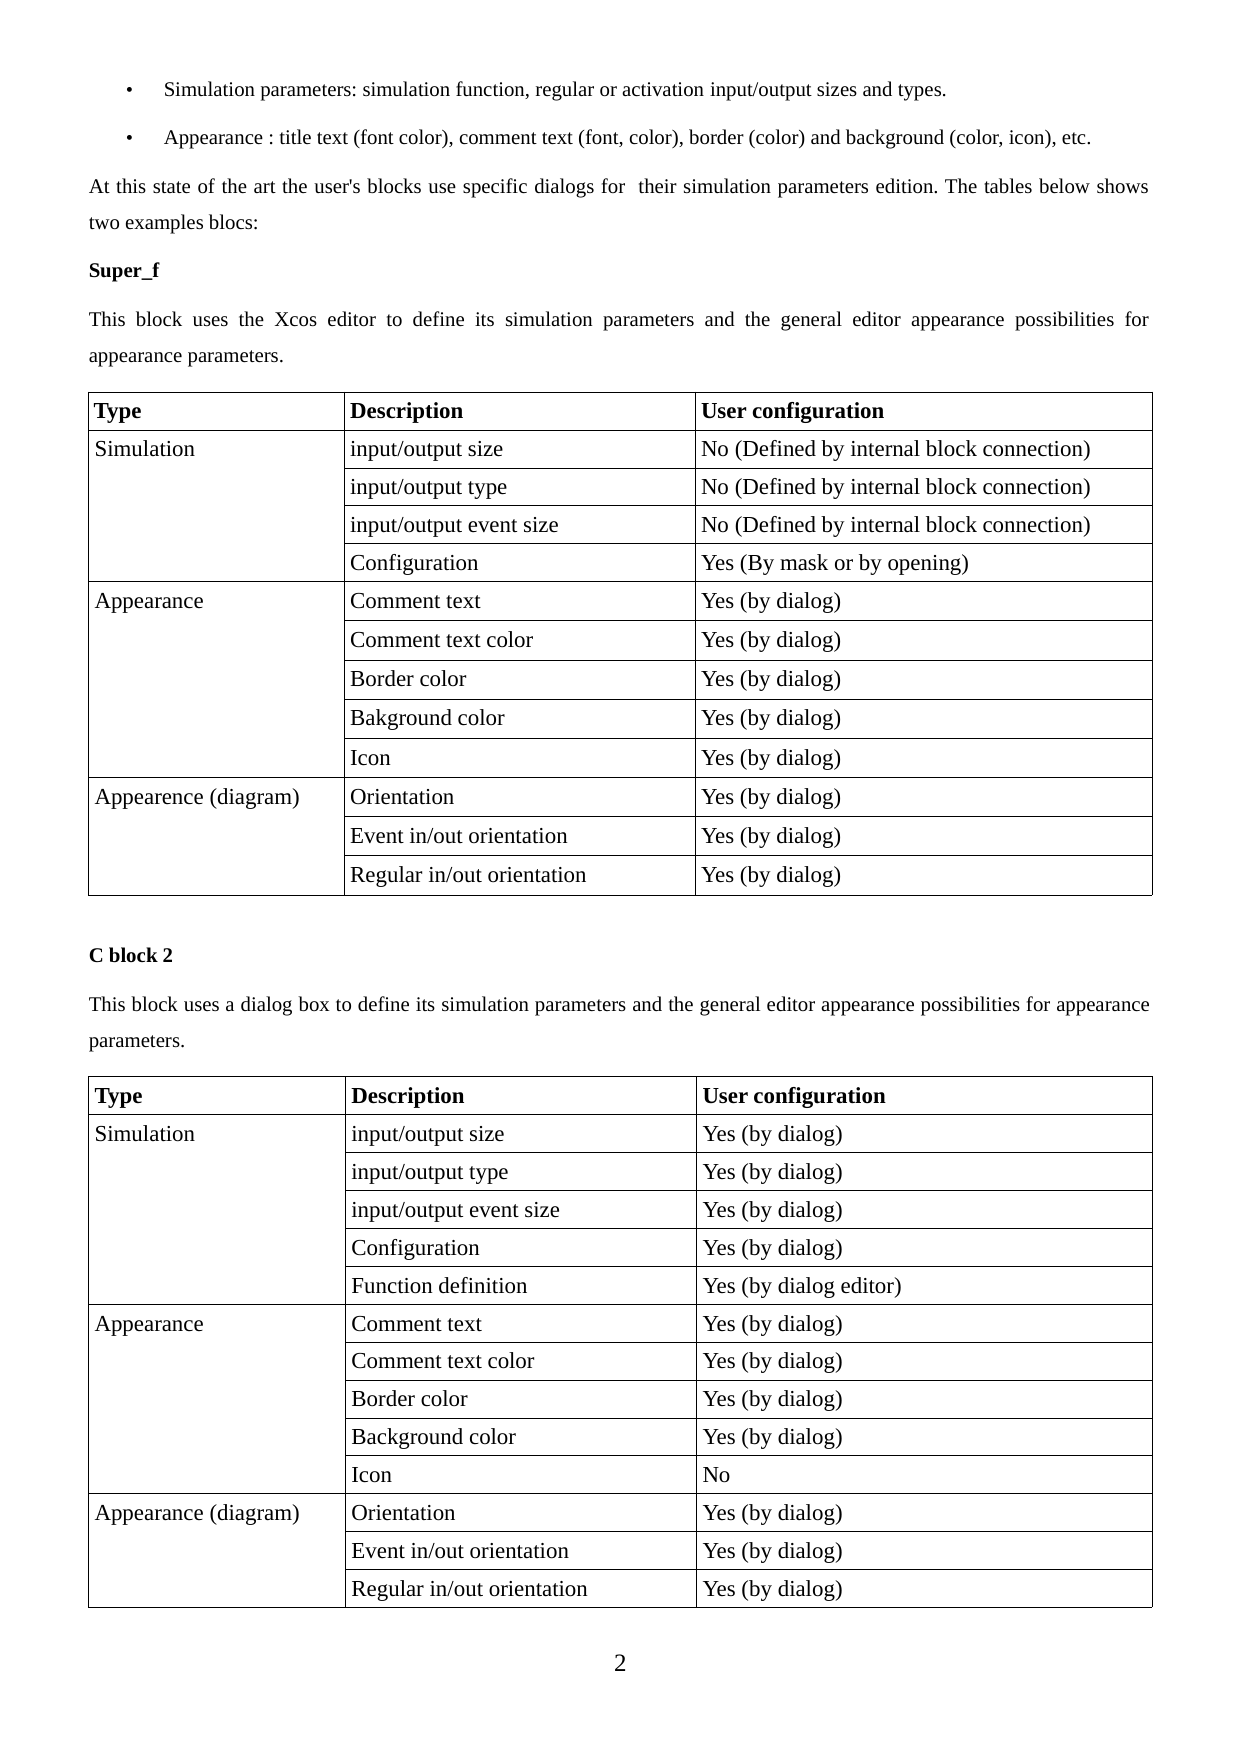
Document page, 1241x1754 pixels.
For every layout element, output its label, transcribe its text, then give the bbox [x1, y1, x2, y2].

table_cell Comment text [345, 582, 695, 620]
table_header Type [89, 393, 344, 429]
table_cell Simulation [89, 431, 344, 581]
table_header Type [89, 1077, 345, 1114]
table_cell Event in/out orientation [346, 1532, 696, 1569]
table_cell input/output type [345, 469, 695, 505]
table_cell Yes (by dialog) [697, 1419, 1152, 1455]
table_cell No (Defined by internal block connection) [696, 506, 1152, 543]
table_cell Yes (by dialog) [696, 817, 1152, 855]
text At this state of the art the user's blocks use specific dialogs for their simulation parameters edition. The tables below shows two examples blocs: [88, 174, 1152, 234]
table_cell input/output event size [346, 1191, 696, 1228]
table_cell Border color [345, 661, 695, 699]
table_cell Appearance [89, 1305, 345, 1493]
table_cell input/output size [345, 431, 695, 467]
table_cell Yes (by dialog) [696, 582, 1152, 620]
table_cell Yes (by dialog) [696, 661, 1152, 699]
table_cell Yes (by dialog) [697, 1153, 1152, 1190]
table_cell Yes (by dialog) [696, 778, 1152, 816]
table_header User configuration [697, 1077, 1152, 1114]
table_cell Yes (by dialog) [697, 1494, 1152, 1531]
table_cell Yes (by dialog editor) [697, 1267, 1152, 1304]
table_cell Border color [346, 1381, 696, 1417]
table_cell Yes (by dialog) [696, 739, 1152, 777]
table_cell Orientation [346, 1494, 696, 1531]
table_cell Yes (by dialog) [697, 1343, 1152, 1379]
table_cell Yes (by dialog) [697, 1191, 1152, 1228]
table_cell No (Defined by internal block connection) [696, 469, 1152, 505]
table_cell Simulation [89, 1115, 345, 1304]
table_cell Appearence (diagram) [89, 778, 344, 894]
text C block 2 [88, 943, 1152, 967]
table_cell Comment text color [346, 1343, 696, 1379]
text This block uses a dialog box to define its simulation parameters and the general editor appearance possibilities for appearance parameters. [88, 992, 1152, 1052]
table_header Description [346, 1077, 696, 1114]
table_cell Appearance [89, 582, 344, 777]
table_cell Configuration [345, 544, 695, 581]
table_cell Yes (by dialog) [696, 856, 1152, 894]
table_cell Yes (by dialog) [696, 700, 1152, 738]
table_cell Regular in/out orientation [346, 1570, 696, 1607]
table_cell Yes (by dialog) [697, 1305, 1152, 1342]
text Super_f [88, 258, 1152, 282]
table_cell Event in/out orientation [345, 817, 695, 855]
table_cell Yes (by dialog) [697, 1532, 1152, 1569]
table_cell Comment text [346, 1305, 696, 1342]
table_cell Yes (by dialog) [697, 1570, 1152, 1607]
table_cell input/output size [346, 1115, 696, 1152]
table_cell Yes (By mask or by opening) [696, 544, 1152, 581]
table_cell Yes (by dialog) [697, 1229, 1152, 1266]
table_cell Orientation [345, 778, 695, 816]
table_cell input/output event size [345, 506, 695, 543]
table_header Description [345, 393, 695, 429]
text This block uses the Xcos editor to define its simulation parameters and the general editor appearance possibilities for appearance parameters. [88, 307, 1152, 367]
table_cell Background color [346, 1419, 696, 1455]
table_cell Icon [345, 739, 695, 777]
table_cell Regular in/out orientation [345, 856, 695, 894]
table_cell No [697, 1456, 1152, 1493]
table_cell Yes (by dialog) [697, 1381, 1152, 1417]
table_header User configuration [696, 393, 1152, 429]
table_cell No (Defined by internal block connection) [696, 431, 1152, 467]
table_cell Configuration [346, 1229, 696, 1266]
table_cell Bakground color [345, 700, 695, 738]
table_cell Appearance (diagram) [89, 1494, 345, 1607]
table_cell Function definition [346, 1267, 696, 1304]
list Appearance : title text (font color), comment text (font, color), border (color) and background (color, icon), etc. [126, 125, 1152, 149]
table_cell Icon [346, 1456, 696, 1493]
table_cell Comment text color [345, 621, 695, 659]
table_cell input/output type [346, 1153, 696, 1190]
table_cell Yes (by dialog) [696, 621, 1152, 659]
table_cell Yes (by dialog) [697, 1115, 1152, 1152]
list Simulation parameters: simulation function, regular or activation input/output sizes and types. [126, 77, 1152, 101]
